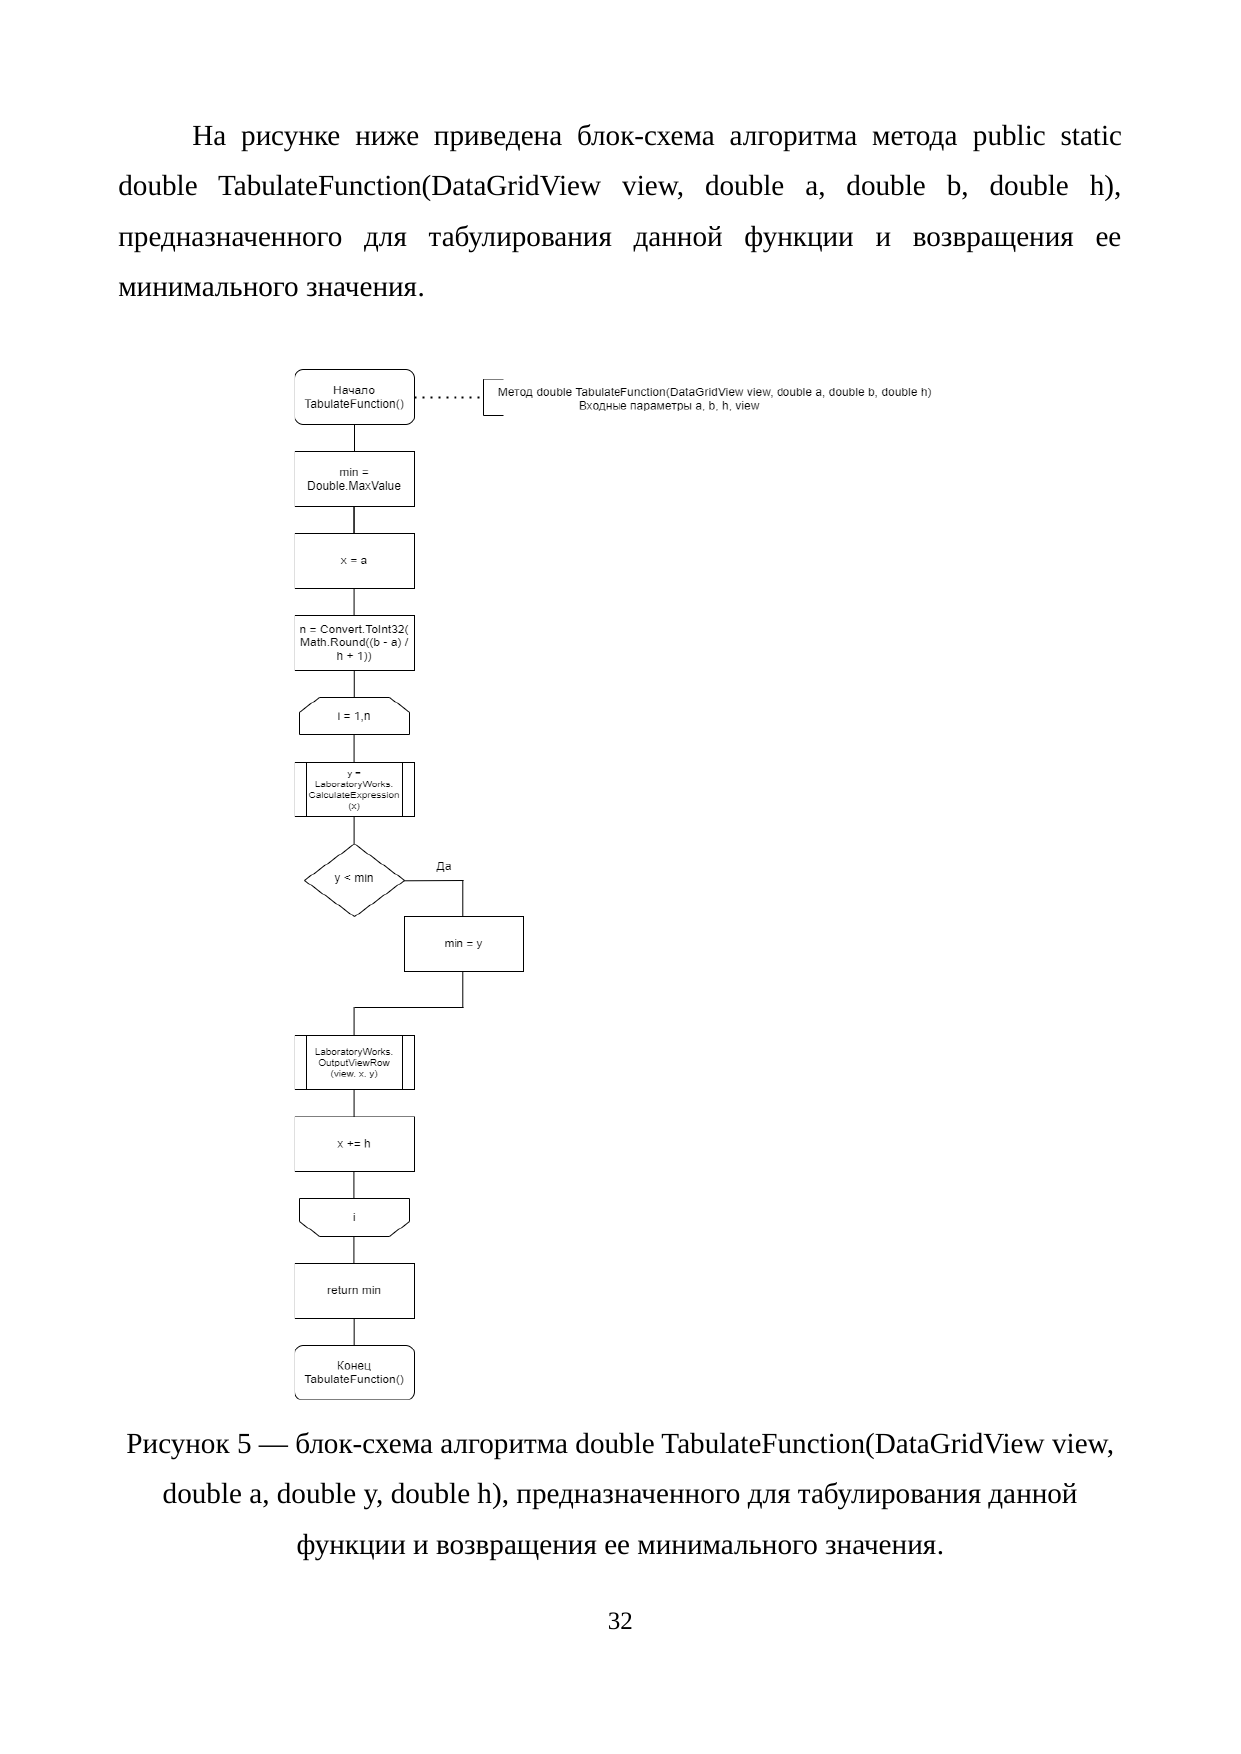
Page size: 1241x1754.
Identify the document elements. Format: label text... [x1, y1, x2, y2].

text На рисунке ниже приведена блок-схема алгоритма метода public static double TabulateFunction(DataGridView view, double a, double b, double h), предназначенного для табулирования данной функции и возвращения ее минимального значения. [118, 118, 1122, 303]
text Рисунок 5 — блок-схема алгоритма double TabulateFunction(DataGridView view, double a, double y, double h), предназначенного для табулирования данной функции и возвращения ее минимального значения. [118, 1426, 1122, 1560]
picture [294, 369, 946, 1400]
